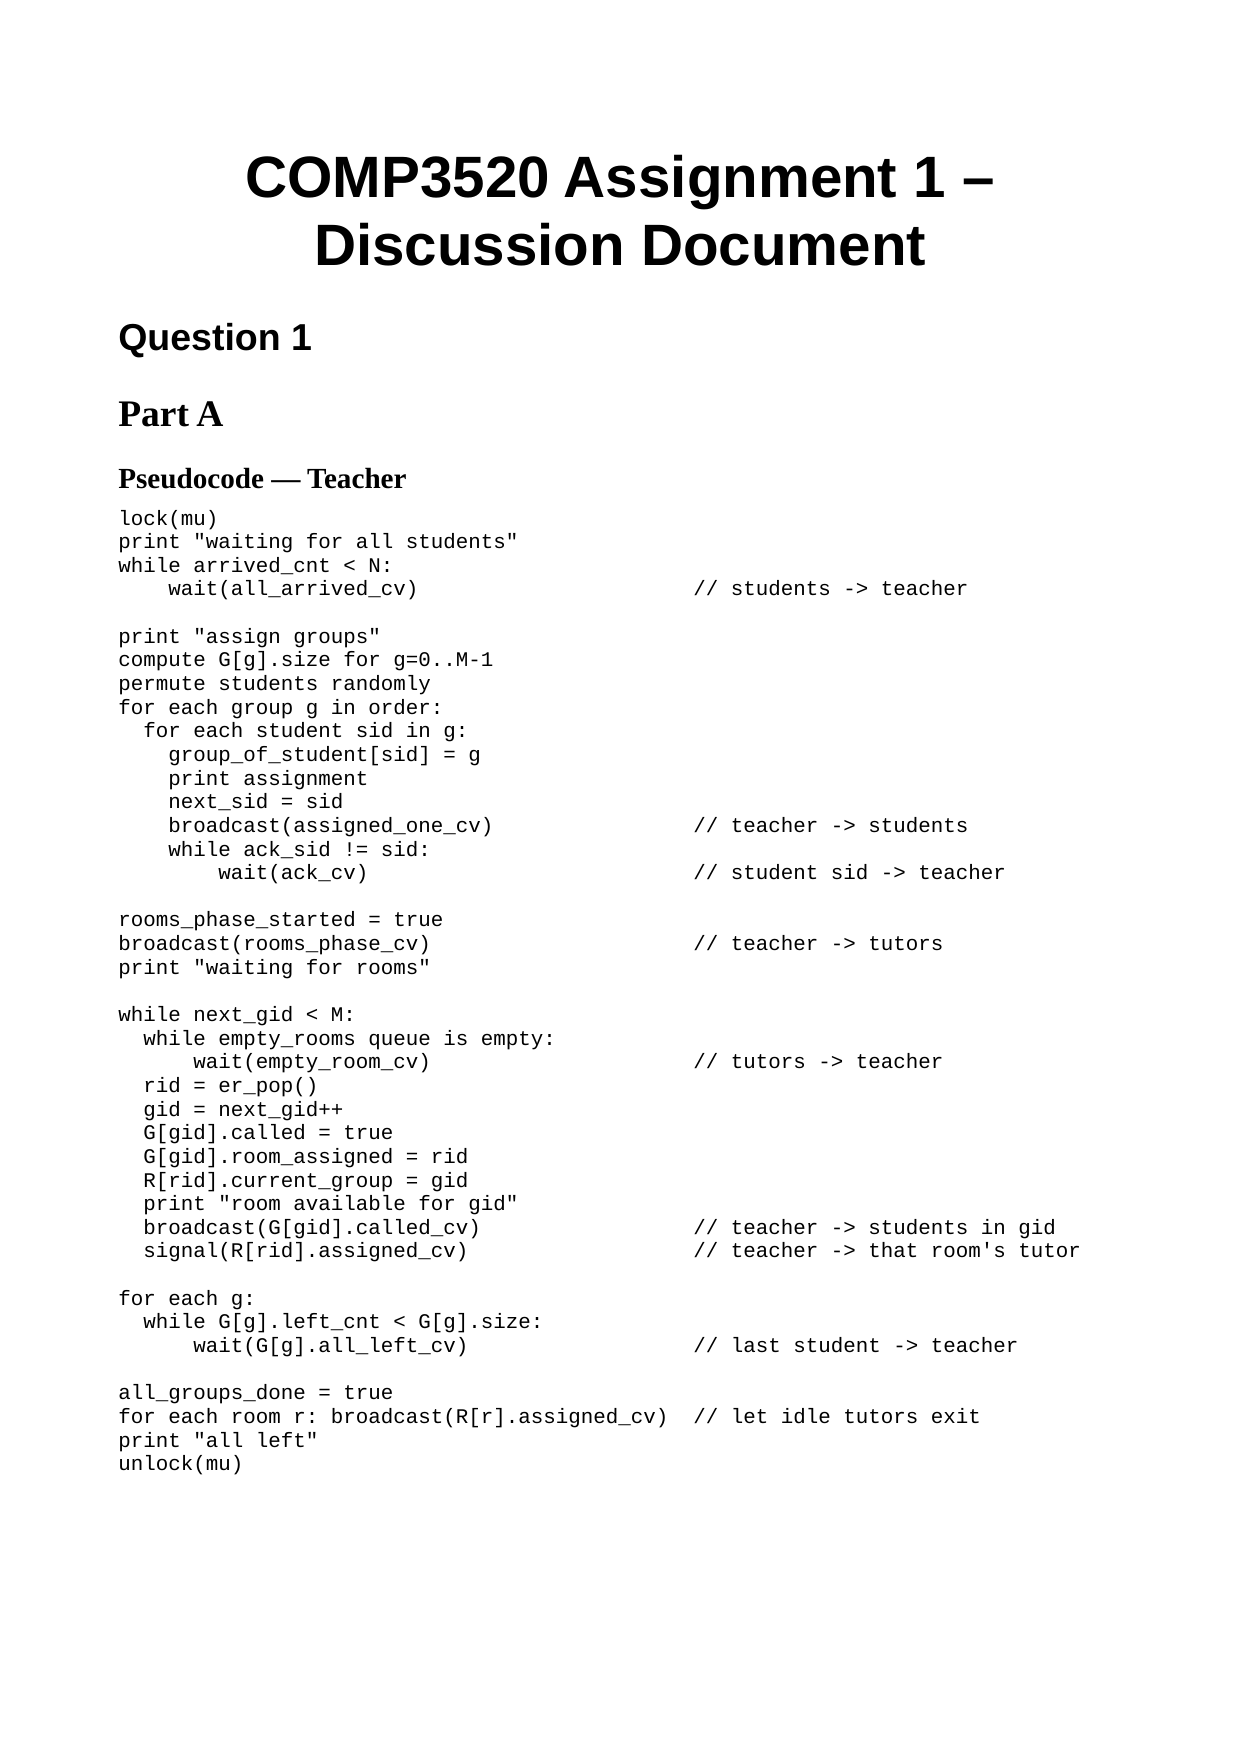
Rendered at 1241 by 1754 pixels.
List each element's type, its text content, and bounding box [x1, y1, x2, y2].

subtitle Question 1 [118, 315, 1122, 358]
text print "waiting for all students" [118, 531, 1122, 555]
text wait(all_arrived_cv) // students -> teacher [118, 578, 1122, 602]
text print "assign groups" [118, 626, 1122, 649]
text for each student sid in g: [118, 720, 1122, 744]
text unlock(mu) [118, 1453, 1122, 1477]
text next_sid = sid [118, 791, 1122, 815]
text print "room available for gid" [118, 1193, 1122, 1217]
text lock(mu) [118, 507, 1122, 531]
subtitle Part A [118, 391, 1122, 434]
text group_of_student[sid] = g [118, 744, 1122, 768]
text all_groups_done = true [118, 1382, 1122, 1406]
text wait(empty_room_cv) // tutors -> teacher [118, 1051, 1122, 1075]
text gid = next_gid++ [118, 1099, 1122, 1122]
text while ack_sid != sid: [118, 838, 1122, 862]
text broadcast(rooms_phase_cv) // teacher -> tutors [118, 933, 1122, 957]
text print "waiting for rooms" [118, 957, 1122, 980]
text rooms_phase_started = true [118, 909, 1122, 933]
text while arrived_cnt < N: [118, 555, 1122, 578]
text print "all left" [118, 1430, 1122, 1453]
subtitle Pseudocode — Teacher [118, 461, 1122, 495]
text for each g: [118, 1288, 1122, 1311]
text print assignment [118, 768, 1122, 791]
text G[gid].room_assigned = rid [118, 1146, 1122, 1169]
text while G[g].left_cnt < G[g].size: [118, 1311, 1122, 1335]
text rid = er_pop() [118, 1075, 1122, 1099]
text while empty_rooms queue is empty: [118, 1028, 1122, 1051]
title COMP3520 Assignment 1 – Discussion Document [118, 143, 1122, 277]
text signal(R[rid].assigned_cv) // teacher -> that room's tutor [118, 1241, 1122, 1264]
text wait(ack_cv) // student sid -> teacher [118, 862, 1122, 886]
text wait(G[g].all_left_cv) // last student -> teacher [118, 1335, 1122, 1359]
text R[rid].current_group = gid [118, 1169, 1122, 1193]
text for each group g in order: [118, 697, 1122, 720]
text while next_gid < M: [118, 1004, 1122, 1028]
text broadcast(G[gid].called_cv) // teacher -> students in gid [118, 1217, 1122, 1241]
text permute students randomly [118, 673, 1122, 697]
text compute G[g].size for g=0..M-1 [118, 649, 1122, 673]
text broadcast(assigned_one_cv) // teacher -> students [118, 815, 1122, 838]
text G[gid].called = true [118, 1122, 1122, 1146]
text for each room r: broadcast(R[r].assigned_cv) // let idle tutors exit [118, 1406, 1122, 1430]
